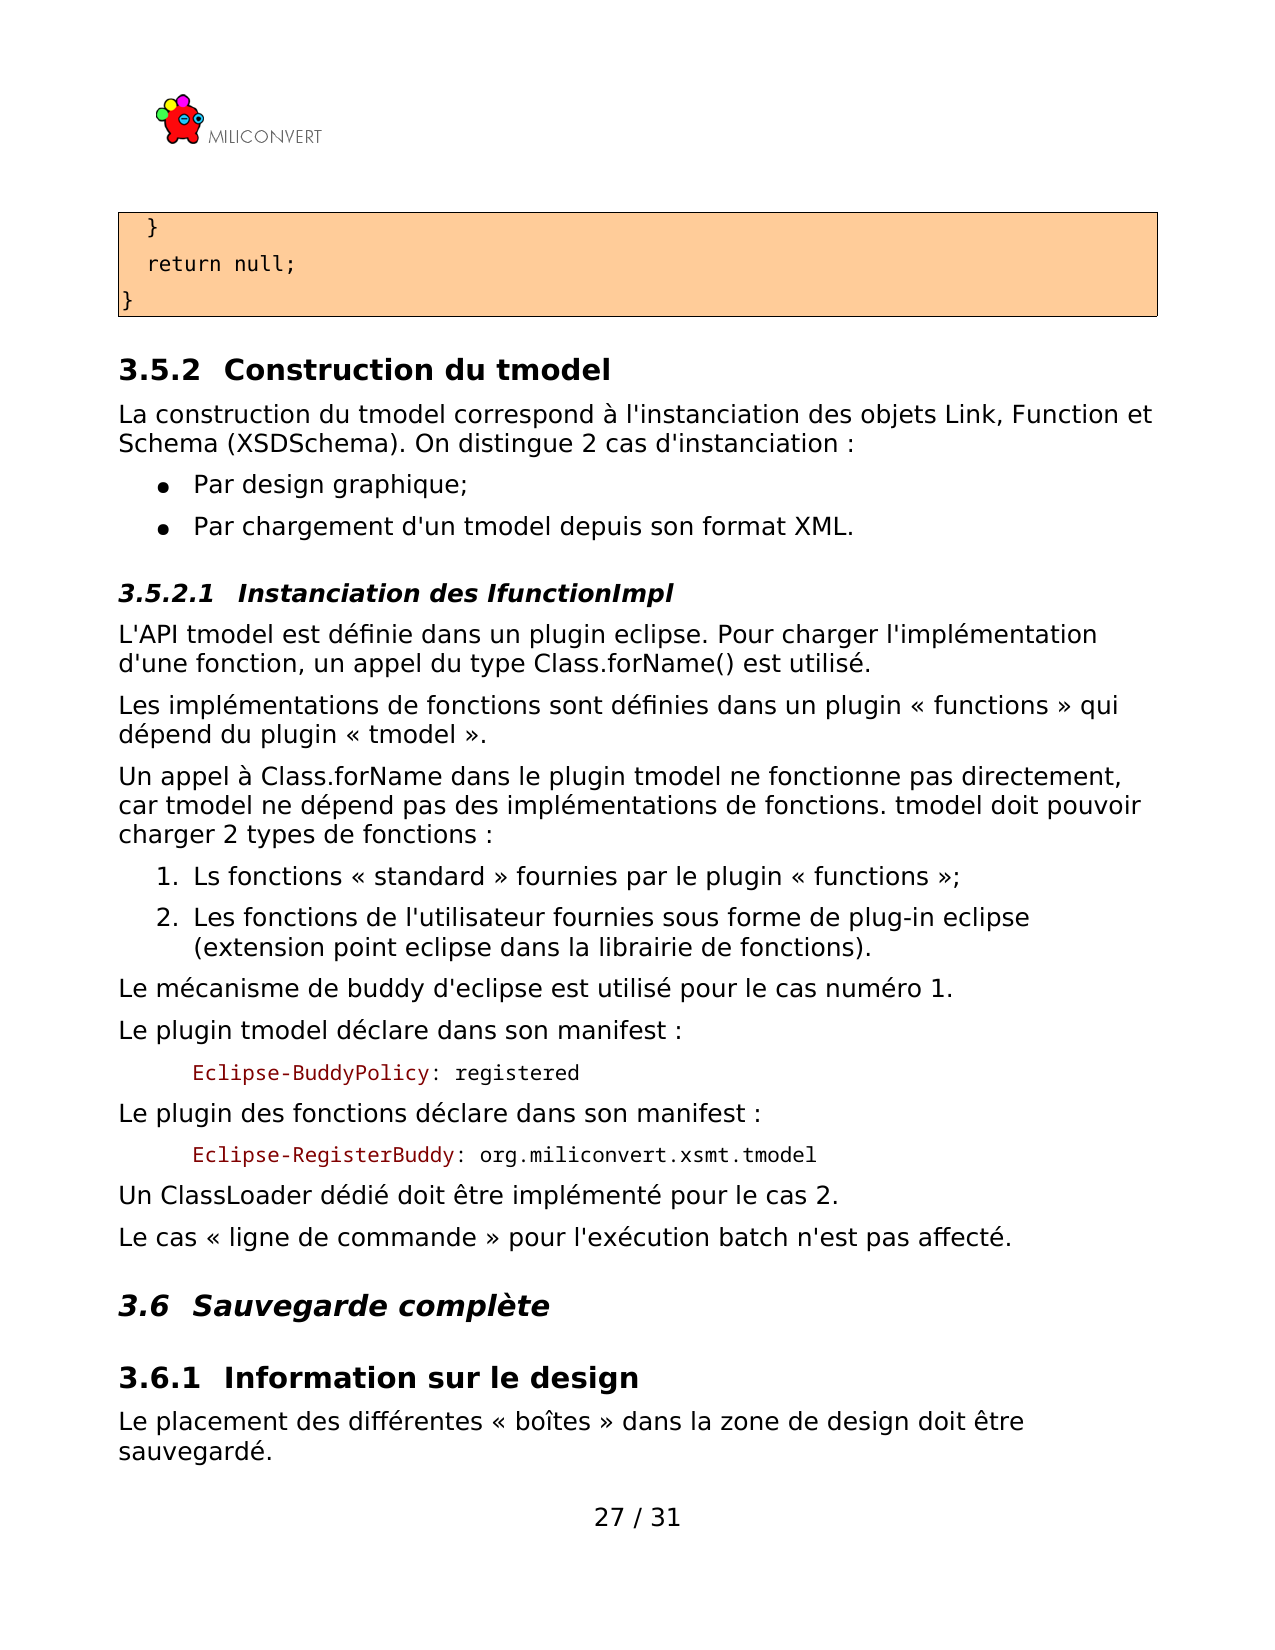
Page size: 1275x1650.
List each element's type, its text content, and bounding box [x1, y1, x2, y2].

subtitle Instanciation des IfunctionImpl [118, 579, 1157, 608]
text Un ClassLoader dédié doit être implémenté pour le cas 2. [118, 1181, 1157, 1211]
list Ls fonctions « standard » fournies par le plugin « functions »; [156, 862, 1157, 891]
text Eclipse-BuddyPolicy: registered [192, 1058, 1157, 1086]
text Le plugin des fonctions déclare dans son manifest : [118, 1099, 1157, 1128]
subtitle Sauvegarde complète [118, 1290, 1157, 1324]
text return null; [119, 248, 1157, 276]
text } [119, 285, 1157, 316]
subtitle Construction du tmodel [118, 353, 1157, 387]
text L'API tmodel est définie dans un plugin eclipse. Pour charger l'implémentation d'une fonction, un appel du type Class.forName() est utilisé. [118, 620, 1157, 679]
text Le plugin tmodel déclare dans son manifest : [118, 1016, 1157, 1045]
text Un appel à Class.forName dans le plugin tmodel ne fonctionne pas directement, car tmodel ne dépend pas des implémentations de fonctions. tmodel doit pouvoir charger 2 types de fonctions : [118, 762, 1157, 849]
picture [132, 69, 354, 176]
text La construction du tmodel correspond à l'instanciation des objets Link, Function et Schema (XSDSchema). On distingue 2 cas d'instanciation : [118, 400, 1157, 458]
subtitle Information sur le design [118, 1361, 1157, 1395]
text } [119, 213, 1157, 239]
list Les fonctions de l'utilisateur fournies sous forme de plug-in eclipse (extension point eclipse dans la librairie de fonctions). [156, 904, 1157, 962]
list Par design graphique; [156, 471, 1157, 500]
text Le cas « ligne de commande » pour l'exécution batch n'est pas affecté. [118, 1223, 1157, 1252]
list Par chargement d'un tmodel depuis son format XML. [156, 512, 1157, 541]
text Les implémentations de fonctions sont définies dans un plugin « functions » qui dépend du plugin « tmodel ». [118, 691, 1157, 749]
text Le placement des différentes « boîtes » dans la zone de design doit être sauvegardé. [118, 1408, 1157, 1466]
text Le mécanisme de buddy d'eclipse est utilisé pour le cas numéro 1. [118, 974, 1157, 1004]
text Eclipse-RegisterBuddy: org.miliconvert.xsmt.tmodel [192, 1140, 1157, 1169]
